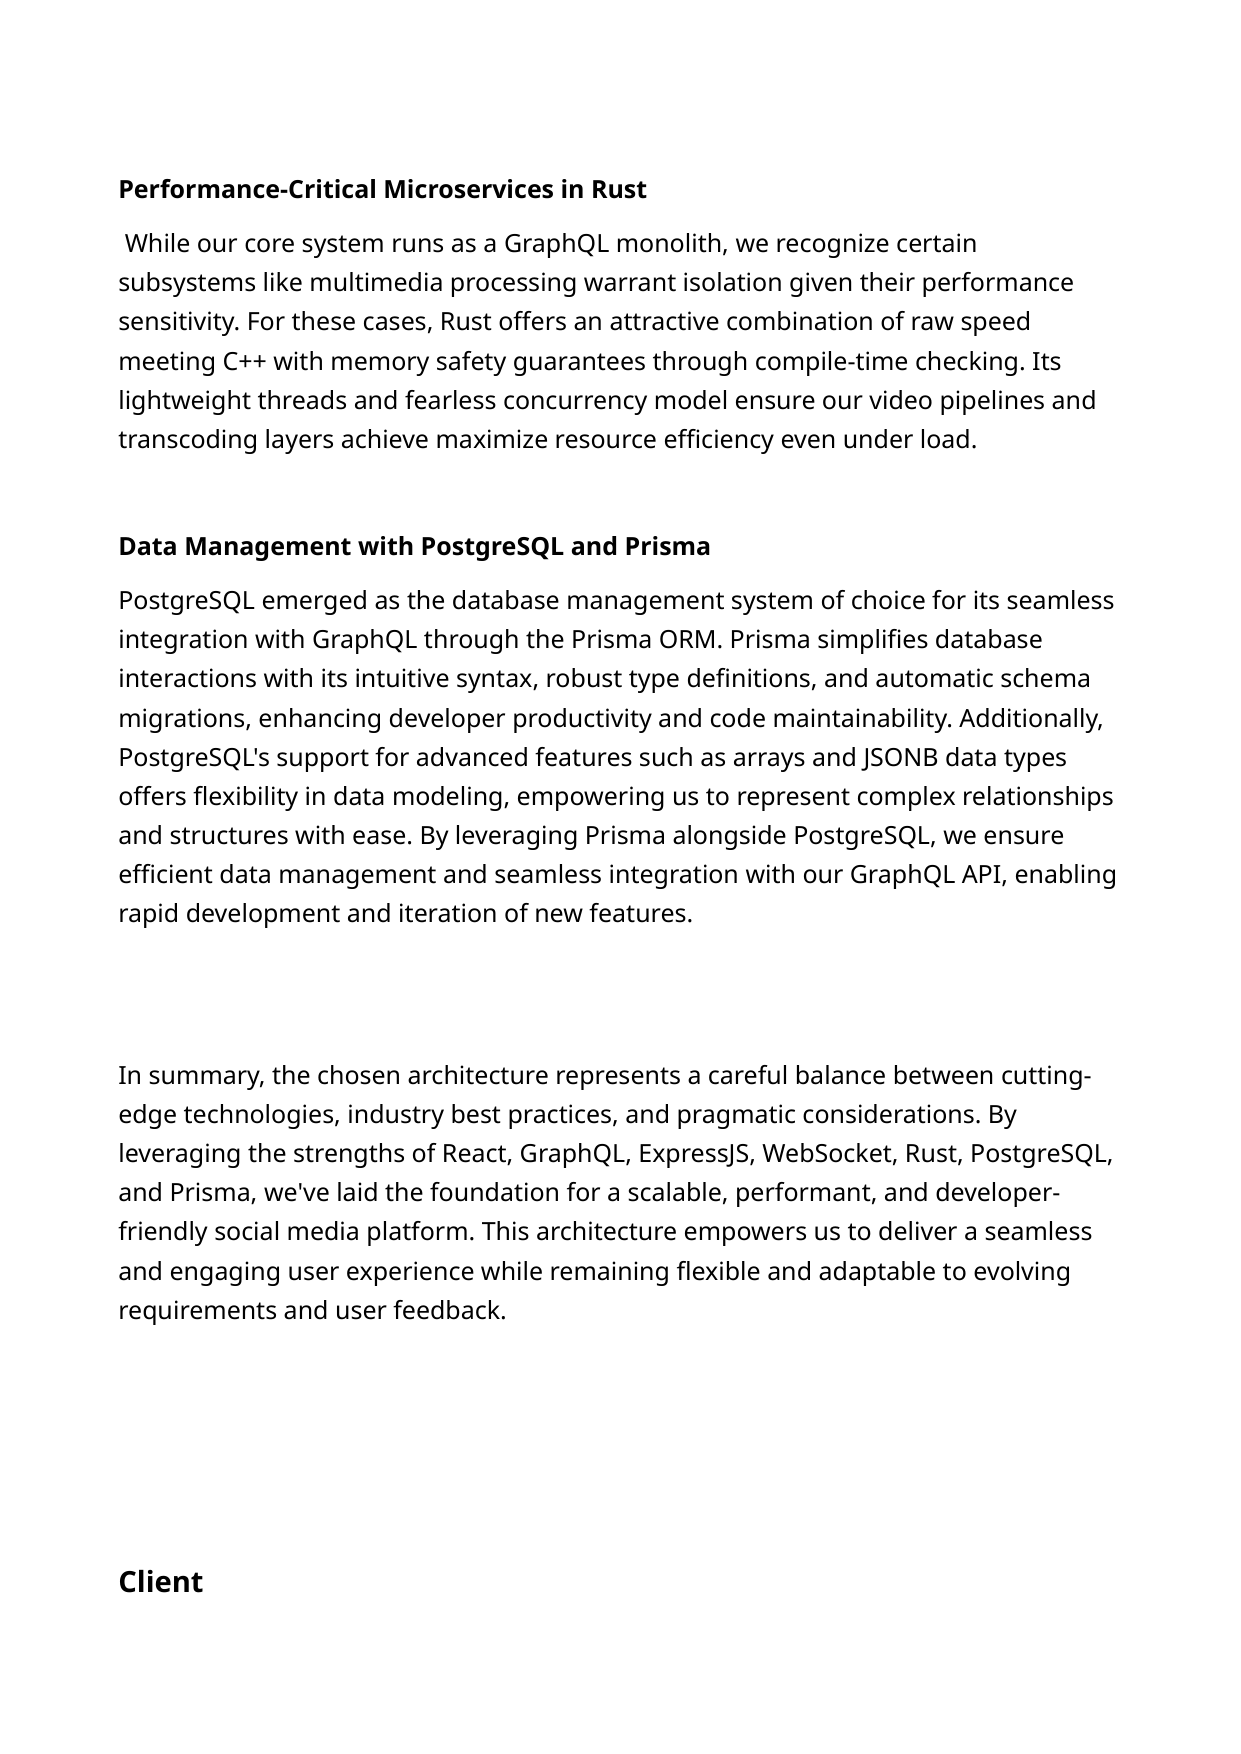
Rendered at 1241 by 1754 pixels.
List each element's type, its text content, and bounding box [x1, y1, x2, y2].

text PostgreSQL emerged as the database management system of choice for its seamless integration with GraphQL through the Prisma ORM. Prisma simplifies database interactions with its intuitive syntax, robust type definitions, and automatic schema migrations, enhancing developer productivity and code maintainability. Additionally, PostgreSQL's support for advanced features such as arrays and JSONB data types offers flexibility in data modeling, empowering us to represent complex relationships and structures with ease. By leveraging Prisma alongside PostgreSQL, we ensure efficient data management and seamless integration with our GraphQL API, enabling rapid development and iteration of new features. [118, 583, 1122, 930]
text Client [118, 1561, 1122, 1601]
text In summary, the chosen architecture represents a careful balance between cutting-edge technologies, industry best practices, and pragmatic considerations. By leveraging the strengths of React, GraphQL, ExpressJS, WebSocket, Rust, PostgreSQL, and Prisma, we've laid the foundation for a scalable, performant, and developer-friendly social media platform. This architecture empowers us to deliver a seamless and engaging user experience while remaining flexible and adaptable to evolving requirements and user feedback. [118, 1057, 1122, 1326]
text Performance-Critical Microservices in Rust [118, 172, 1122, 206]
text While our core system runs as a GraphQL monolith, we recognize certain subsystems like multimedia processing warrant isolation given their performance sensitivity. For these cases, Rust offers an attractive combination of raw speed meeting C++ with memory safety guarantees through compile-time checking. Its lightweight threads and fearless concurrency model ensure our video pipelines and transcoding layers achieve maximize resource efficiency even under load. [118, 226, 1122, 456]
text Data Management with PostgreSQL and Prisma [118, 529, 1122, 563]
